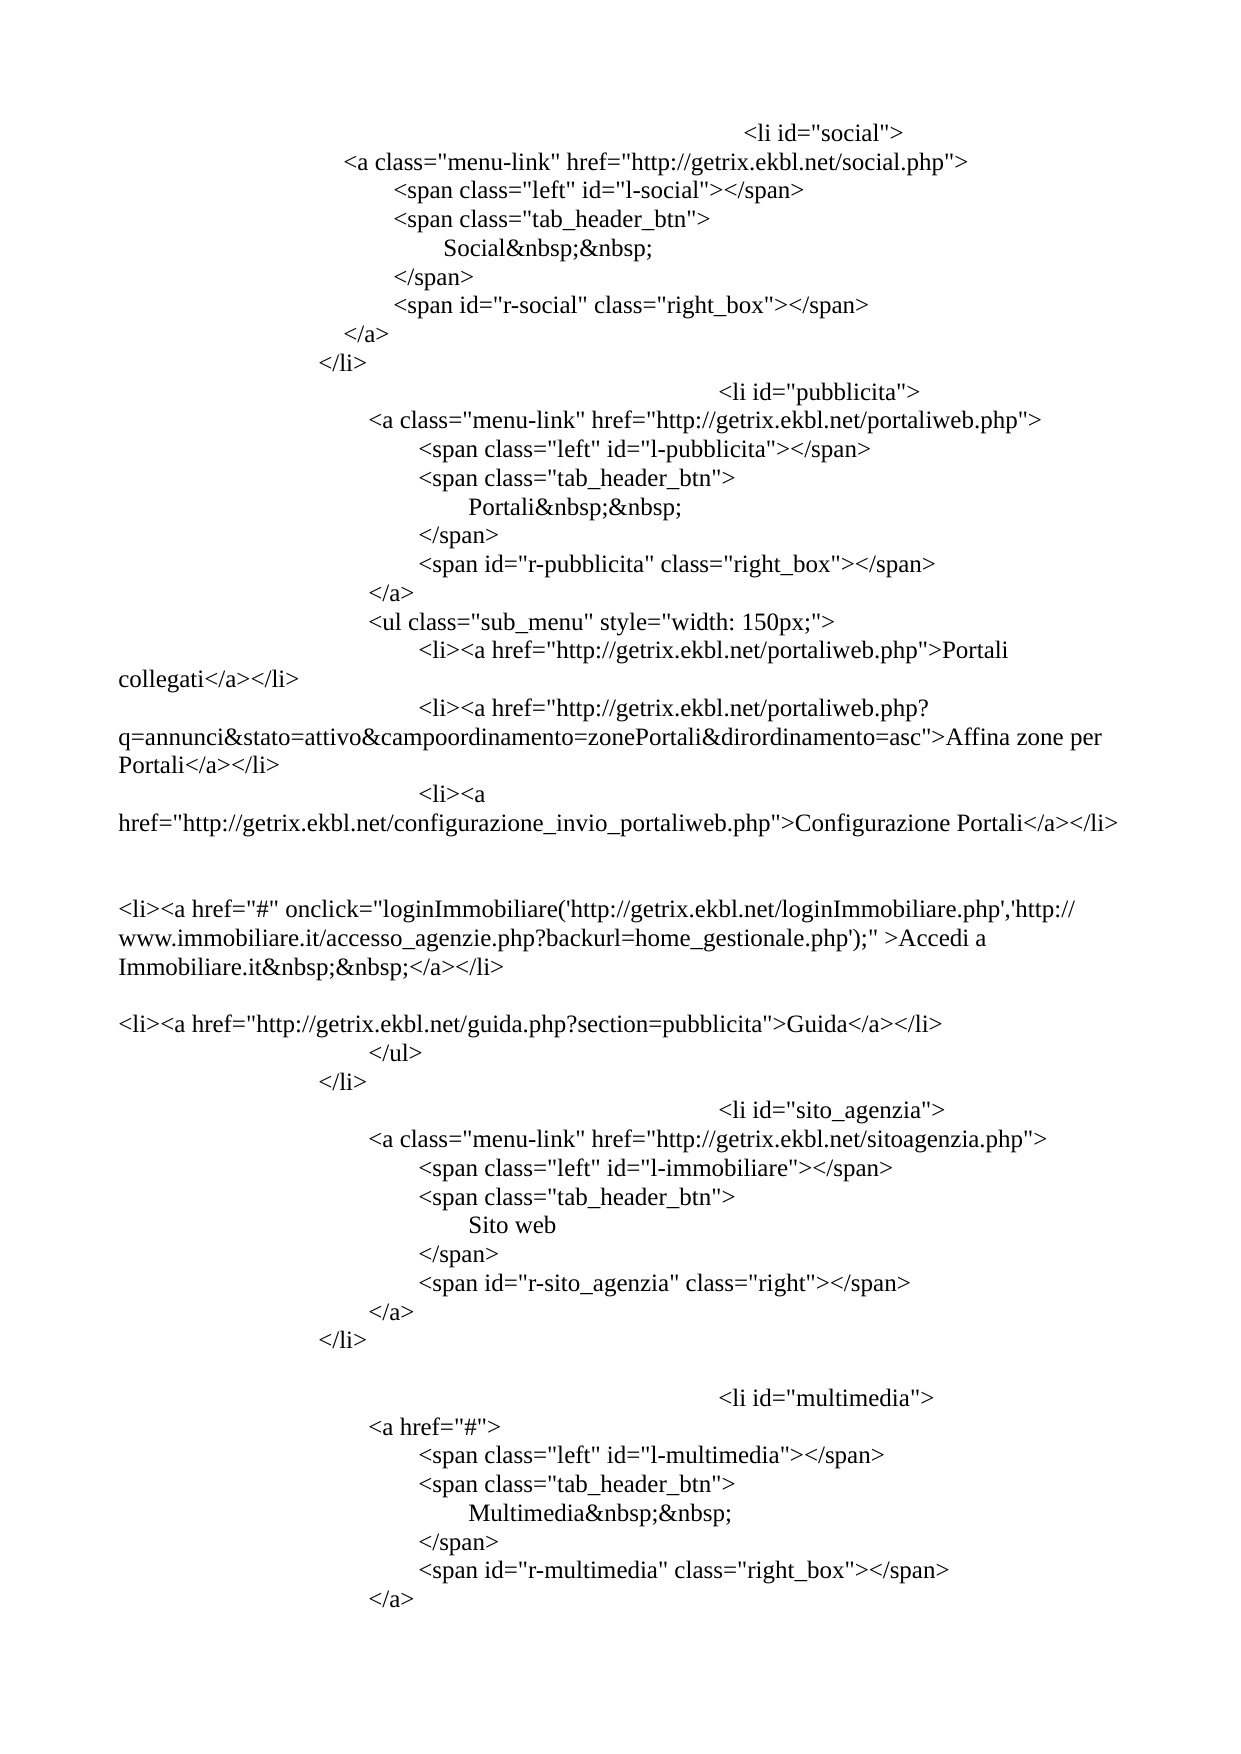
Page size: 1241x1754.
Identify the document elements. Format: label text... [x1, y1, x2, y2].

text <li id="social"> <a class="menu-link" href="http://getrix.ekbl.net/social.php"> <span class="left" id="l-social"></span> <span class="tab_header_btn"> Social&nbsp;&nbsp; </span> <span id="r-social" class="right_box"></span> </a> </li> <li id="pubblicita"> <a class="menu-link" href="http://getrix.ekbl.net/portaliweb.php"> <span class="left" id="l-pubblicita"></span> <span class="tab_header_btn"> Portali&nbsp;&nbsp; </span> <span id="r-pubblicita" class="right_box"></span> </a> <ul class="sub_menu" style="width: 150px;"> <li><a href="http://getrix.ekbl.net/portaliweb.php">Portali collegati</a></li> <li><a href="http://getrix.ekbl.net/portaliweb.php?q=annunci&stato=attivo&campoordinamento=zonePortali&dirordinamento=asc">Affina zone per Portali</a></li> <li><a href="http://getrix.ekbl.net/configurazione_invio_portaliweb.php">Configurazione Portali</a></li> <li><a href="#" onclick="loginImmobiliare('http://getrix.ekbl.net/loginImmobiliare.php','http://www.immobiliare.it/accesso_agenzie.php?backurl=home_gestionale.php');" >Accedi a Immobiliare.it&nbsp;&nbsp;</a></li> <li><a href="http://getrix.ekbl.net/guida.php?section=pubblicita">Guida</a></li> </ul> </li> <li id="sito_agenzia"> <a class="menu-link" href="http://getrix.ekbl.net/sitoagenzia.php"> <span class="left" id="l-immobiliare"></span> <span class="tab_header_btn"> Sito web </span> <span id="r-sito_agenzia" class="right"></span> </a> </li> <li id="multimedia"> <a href="#"> <span class="left" id="l-multimedia"></span> <span class="tab_header_btn"> Multimedia&nbsp;&nbsp; </span> <span id="r-multimedia" class="right_box"></span> </a> [118, 118, 1122, 1613]
